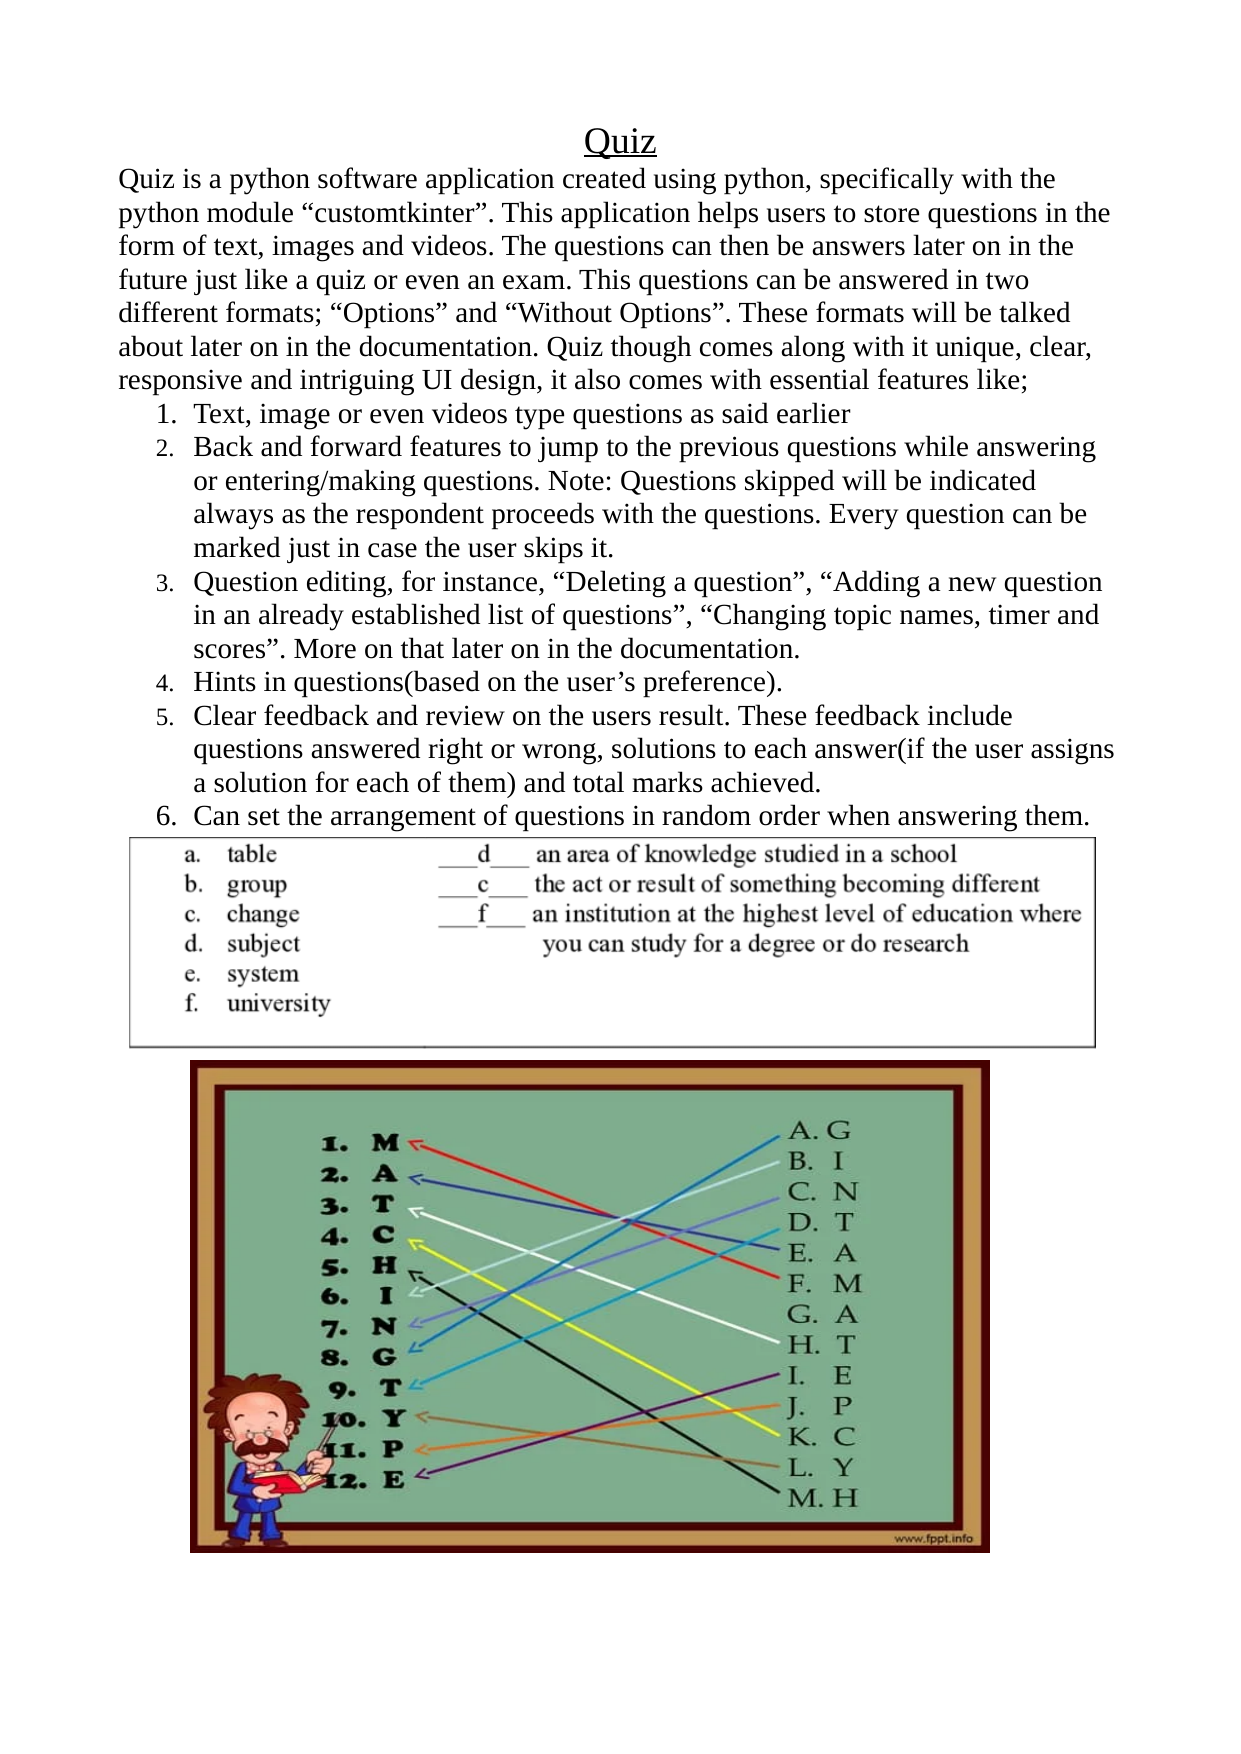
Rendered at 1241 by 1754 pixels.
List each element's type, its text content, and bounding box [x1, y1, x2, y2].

list Question editing, for instance, “Deleting a question”, “Adding a new question in an already established list of questions”, “Changing topic names, timer and scores”. More on that later on in the documentation. [156, 564, 1122, 664]
list Clear feedback and review on the users result. These feedback include questions answered right or wrong, solutions to each answer(if the user assigns a solution for each of them) and total marks achieved. [156, 698, 1122, 798]
list Text, image or even videos type questions as said earlier [156, 396, 1122, 429]
text Quiz [118, 118, 1122, 161]
list Can set the arrangement of questions in random order when answering them. [156, 798, 1122, 832]
list Hints in questions(based on the user’s preference). [156, 664, 1122, 698]
text Quiz is a python software application created using python, specifically with the python module “customtkinter”. This application helps users to store questions in the form of text, images and videos. The questions can then be answers later on in the future just like a quiz or even an exam. This questions can be answered in two different formats; “Options” and “Without Options”. These formats will be talked about later on in the documentation. Quiz though comes along with it unique, clear, responsive and intriguing UI design, it also comes with essential features like; [118, 161, 1122, 396]
picture [129, 837, 1096, 1049]
picture [190, 1060, 990, 1553]
list Back and forward features to jump to the previous questions while answering or entering/making questions. Note: Questions skipped will be indicated always as the respondent proceeds with the questions. Every question can be marked just in case the user skips it. [156, 429, 1122, 564]
